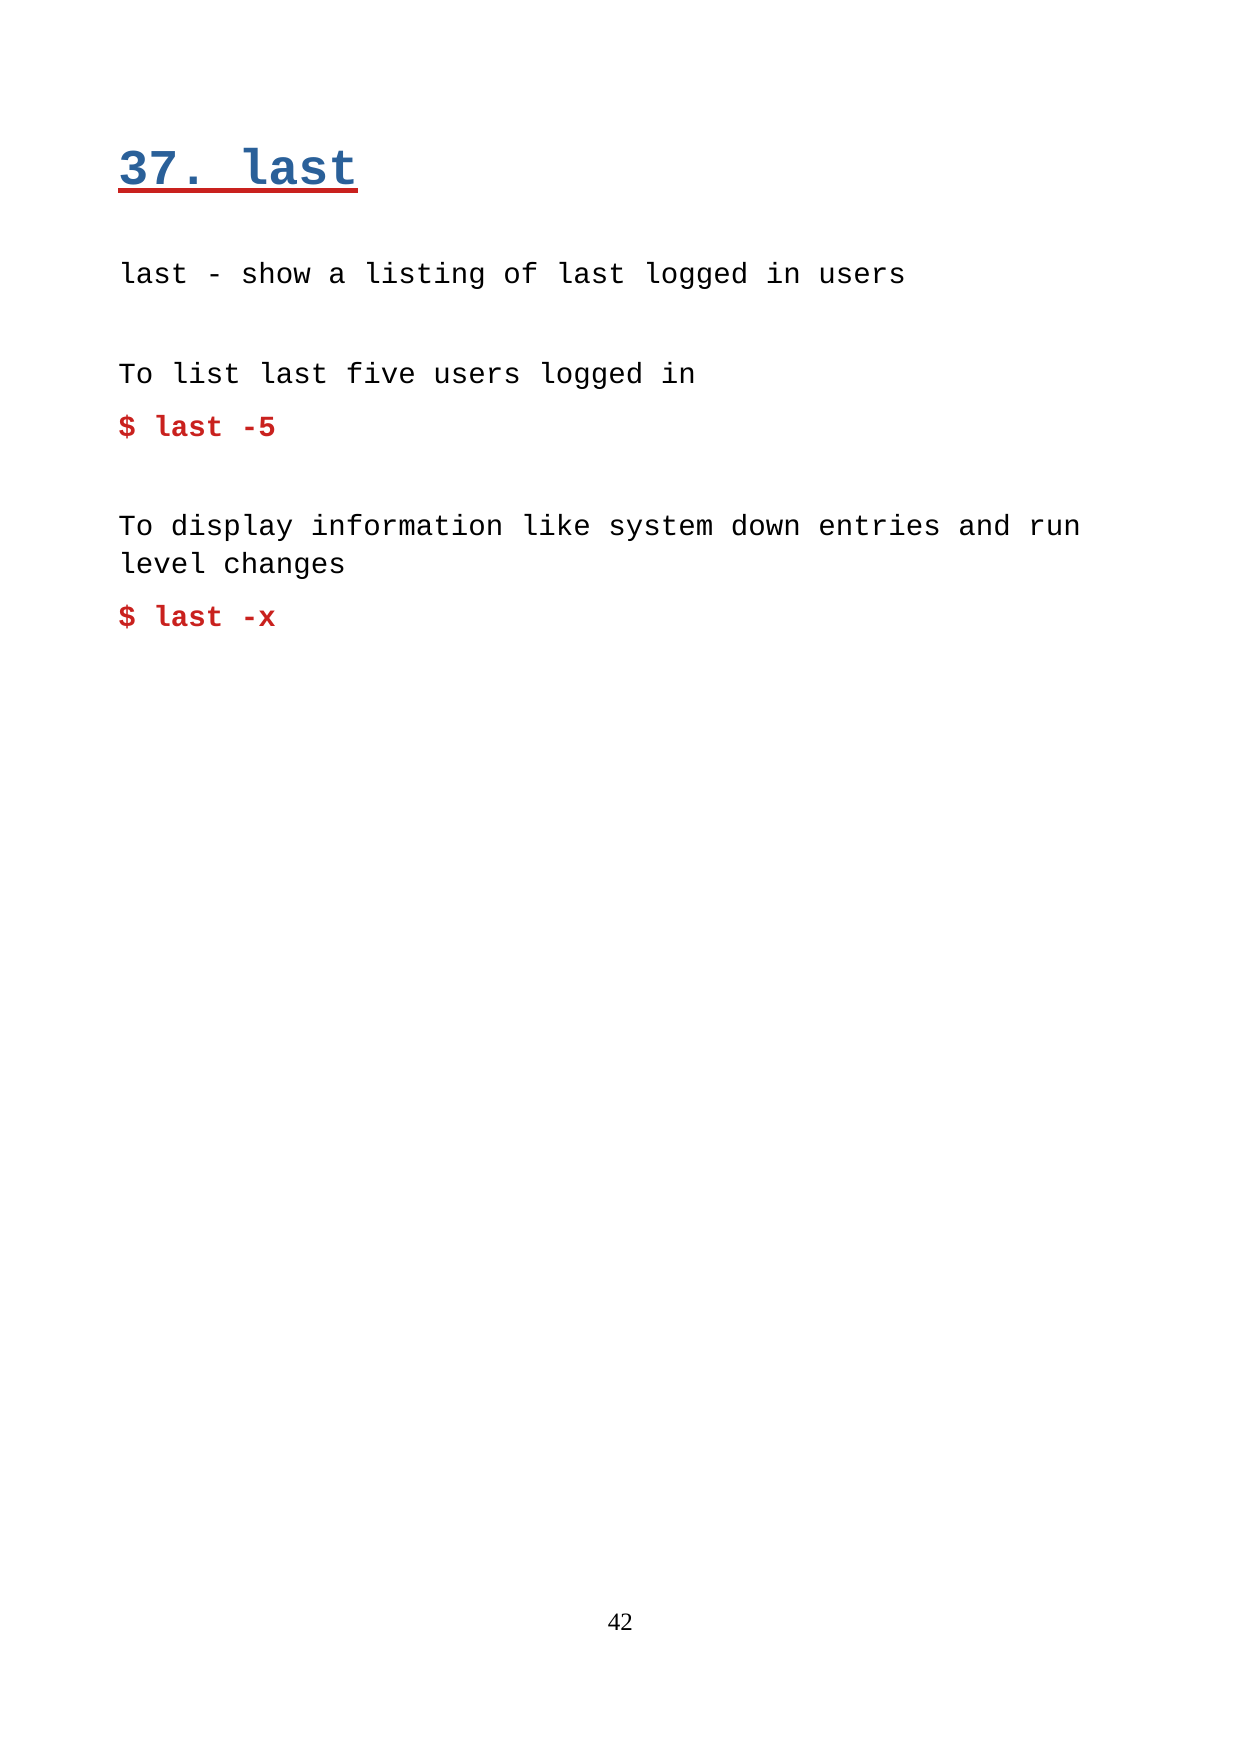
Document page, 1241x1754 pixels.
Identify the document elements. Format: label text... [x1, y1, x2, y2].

text last - show a listing of last logged in users [118, 259, 1122, 292]
text To display information like system down entries and run level changes [118, 511, 1122, 582]
subtitle 37. last [118, 143, 1122, 200]
text $ last -x [118, 602, 1122, 635]
text $ last -5 [118, 412, 1122, 445]
text To list last five users logged in [118, 359, 1122, 392]
